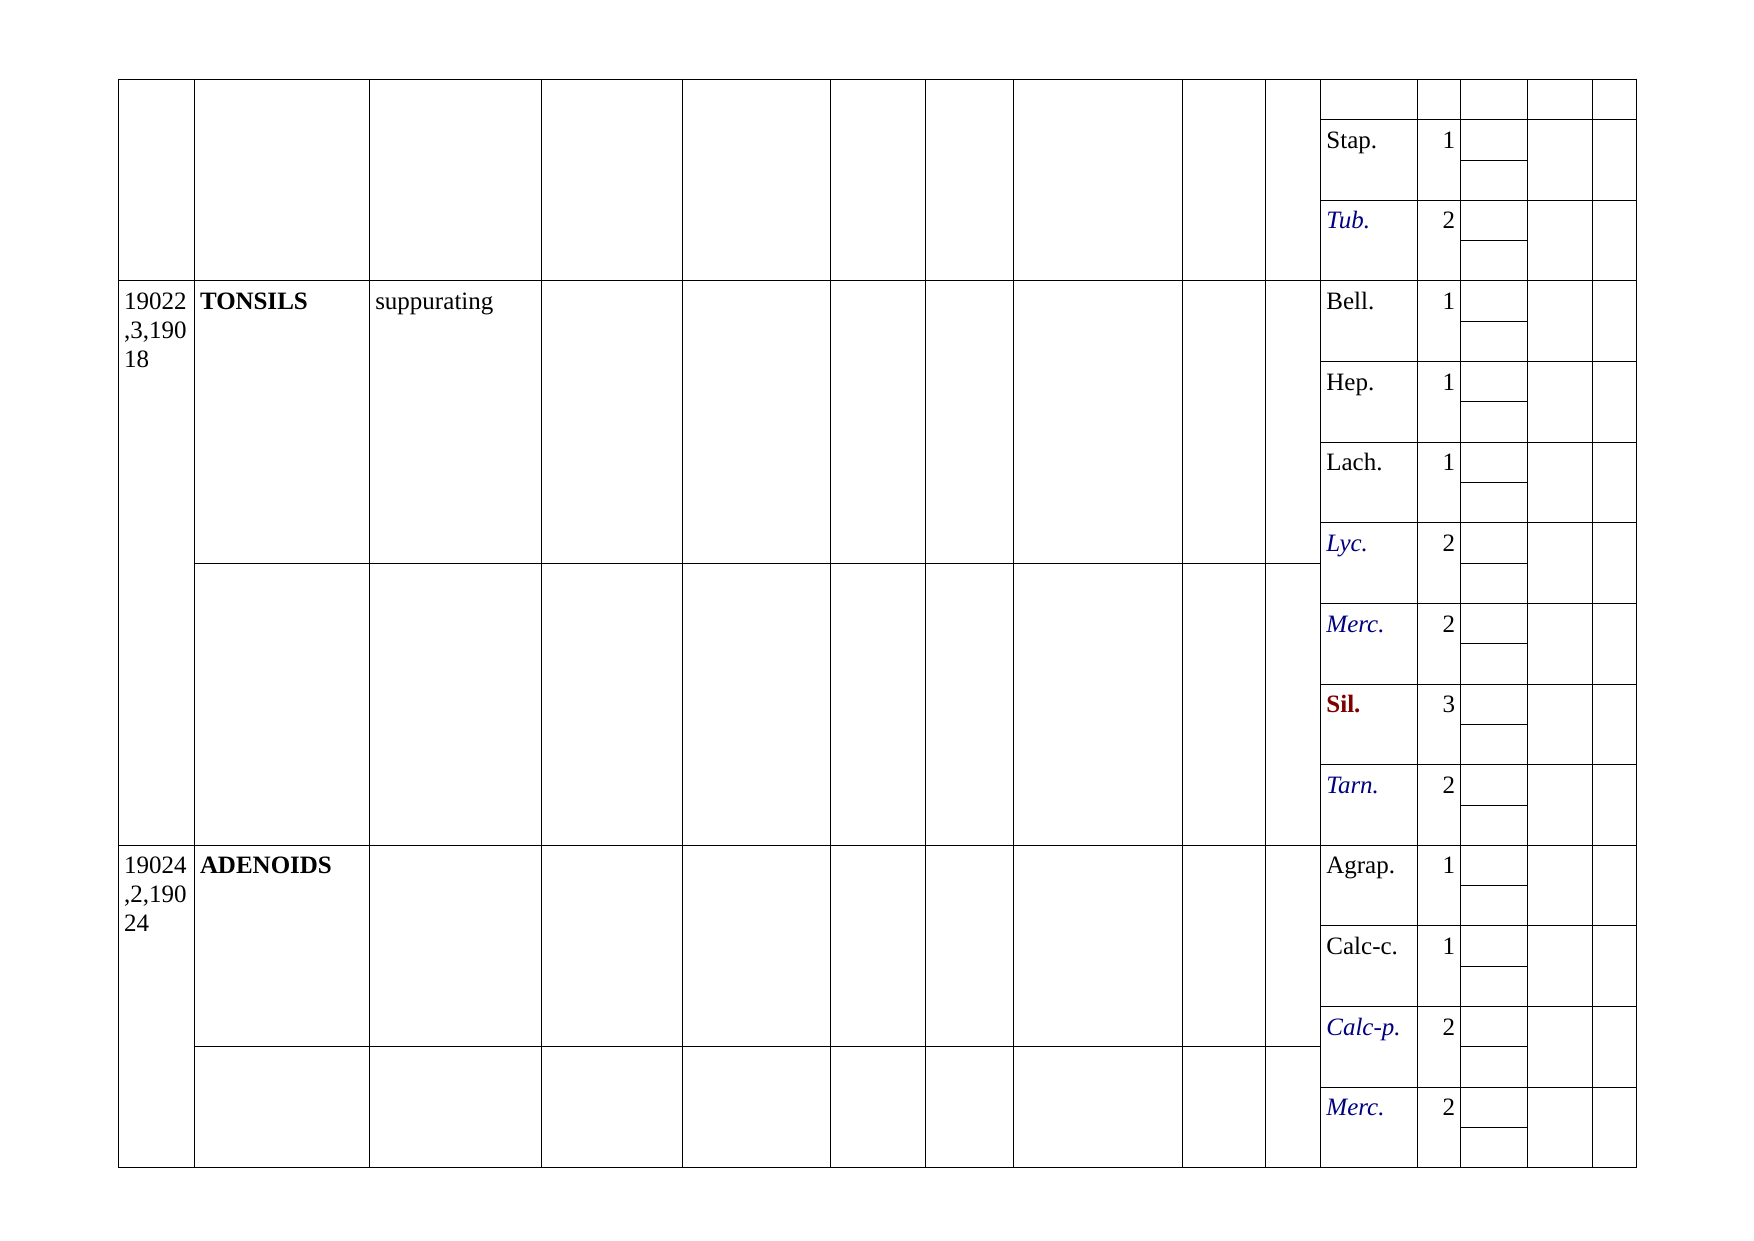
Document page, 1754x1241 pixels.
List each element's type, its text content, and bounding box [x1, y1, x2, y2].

table_cell [926, 1047, 1013, 1167]
table_cell Agrap. [1321, 846, 1417, 925]
table_cell [1528, 1007, 1592, 1087]
table_cell [1461, 80, 1527, 119]
table_cell [1014, 80, 1182, 280]
table_cell [1528, 1088, 1592, 1167]
table_cell [1014, 846, 1182, 1046]
table_cell 2 [1418, 201, 1460, 280]
table_cell [370, 1047, 541, 1167]
table_cell [1593, 846, 1636, 925]
table_cell [1528, 765, 1592, 845]
table_cell [1593, 685, 1636, 764]
table_cell Sil. [1321, 685, 1417, 764]
table_cell 1 [1418, 362, 1460, 442]
table_cell [195, 1047, 369, 1167]
table_cell [1593, 1088, 1636, 1167]
table_cell [1183, 846, 1265, 1046]
table_cell [542, 564, 682, 845]
table_cell [1461, 281, 1527, 321]
table_cell [1593, 201, 1636, 280]
table_cell [1461, 967, 1527, 1006]
table_cell [1461, 1088, 1527, 1127]
table_cell 19022,3,19018 [119, 281, 194, 845]
table_cell [1528, 281, 1592, 361]
table_cell adenoids [195, 846, 369, 1046]
table_cell Calc-p. [1321, 1007, 1417, 1087]
table_cell [1266, 564, 1320, 845]
table_cell [683, 80, 830, 280]
table_cell Merc. [1321, 604, 1417, 683]
table_cell [831, 281, 925, 563]
table_cell [370, 80, 541, 280]
table_cell [1266, 80, 1320, 280]
table_cell [1183, 80, 1265, 280]
table_cell [195, 80, 369, 280]
table_cell [1461, 806, 1527, 845]
table_cell [1528, 604, 1592, 683]
table_cell [1461, 402, 1527, 442]
table_cell [1528, 443, 1592, 522]
table_cell [1593, 443, 1636, 522]
table_cell [1461, 685, 1527, 724]
table_cell [1528, 685, 1592, 764]
table_cell [1593, 80, 1636, 119]
table_cell tonsils [195, 281, 369, 563]
table_cell 1 [1418, 120, 1460, 200]
table_cell Tarn. [1321, 765, 1417, 845]
table_cell [1461, 362, 1527, 401]
table_cell [1593, 926, 1636, 1006]
table_cell [1266, 281, 1320, 563]
table_cell [1461, 523, 1527, 563]
table_cell [542, 80, 682, 280]
table_cell 2 [1418, 1088, 1460, 1167]
table_cell [1418, 80, 1460, 119]
table_cell Stap. [1321, 120, 1417, 200]
table_cell 1 [1418, 443, 1460, 522]
table_cell [683, 1047, 830, 1167]
table_cell [1183, 564, 1265, 845]
table_cell [831, 846, 925, 1046]
table_cell Tub. [1321, 201, 1417, 280]
table_cell [1461, 926, 1527, 966]
table_cell [1593, 120, 1636, 200]
table_cell [926, 564, 1013, 845]
table_cell [1461, 1007, 1527, 1046]
table_cell [1014, 1047, 1182, 1167]
table_cell [1461, 765, 1527, 804]
table_cell [1528, 926, 1592, 1006]
table_cell [1528, 80, 1592, 119]
table_cell Merc. [1321, 1088, 1417, 1167]
table_cell [1461, 120, 1527, 159]
table_cell [1461, 483, 1527, 522]
table_cell 2 [1418, 765, 1460, 845]
table_cell suppurating [370, 281, 541, 563]
table_cell Bell. [1321, 281, 1417, 361]
table_cell [1461, 241, 1527, 280]
table_cell [831, 564, 925, 845]
table_cell [1593, 362, 1636, 442]
table_cell [1014, 281, 1182, 563]
table_cell [1461, 725, 1527, 764]
table_cell [1461, 322, 1527, 361]
table_cell Calc-c. [1321, 926, 1417, 1006]
table_cell [1593, 765, 1636, 845]
table_cell [542, 1047, 682, 1167]
table_cell Lyc. [1321, 523, 1417, 603]
table_cell Lach. [1321, 443, 1417, 522]
table_cell [1593, 523, 1636, 603]
table_cell [370, 846, 541, 1046]
table_cell [1321, 80, 1417, 119]
table_cell [831, 80, 925, 280]
table_cell [831, 1047, 925, 1167]
table_cell [1266, 846, 1320, 1046]
table_cell [1266, 1047, 1320, 1167]
table_cell [683, 846, 830, 1046]
table_cell [1461, 644, 1527, 683]
table_cell [1593, 1007, 1636, 1087]
table_cell [1183, 1047, 1265, 1167]
table_cell [926, 846, 1013, 1046]
table_cell Hep. [1321, 362, 1417, 442]
table_cell 19024,2,19024 [119, 846, 194, 1167]
table_cell 2 [1418, 604, 1460, 683]
table_cell 2 [1418, 523, 1460, 603]
table_cell [1528, 362, 1592, 442]
table_cell [542, 281, 682, 563]
table_cell [1014, 564, 1182, 845]
table_cell [1461, 846, 1527, 885]
table_cell [1461, 201, 1527, 240]
table_cell [1461, 1047, 1527, 1087]
table_cell [370, 564, 541, 845]
table_cell 3 [1418, 685, 1460, 764]
table_cell [1528, 846, 1592, 925]
table_cell [542, 846, 682, 1046]
table_cell [683, 564, 830, 845]
table_cell [1461, 1128, 1527, 1167]
table_cell [1183, 281, 1265, 563]
table_cell 1 [1418, 926, 1460, 1006]
table_cell 1 [1418, 281, 1460, 361]
table_cell [1528, 201, 1592, 280]
table_cell [195, 564, 369, 845]
table_cell [1593, 604, 1636, 683]
table_cell 2 [1418, 1007, 1460, 1087]
table_cell [683, 281, 830, 563]
table_cell [1461, 886, 1527, 925]
table_cell [119, 80, 194, 280]
table_cell [1461, 161, 1527, 200]
table_cell [1461, 604, 1527, 643]
table_cell [1528, 120, 1592, 200]
table_cell [1461, 564, 1527, 603]
table_cell [1461, 443, 1527, 482]
table_cell [926, 80, 1013, 280]
table_cell 1 [1418, 846, 1460, 925]
table_cell [1593, 281, 1636, 361]
table_cell [926, 281, 1013, 563]
table_cell [1528, 523, 1592, 603]
